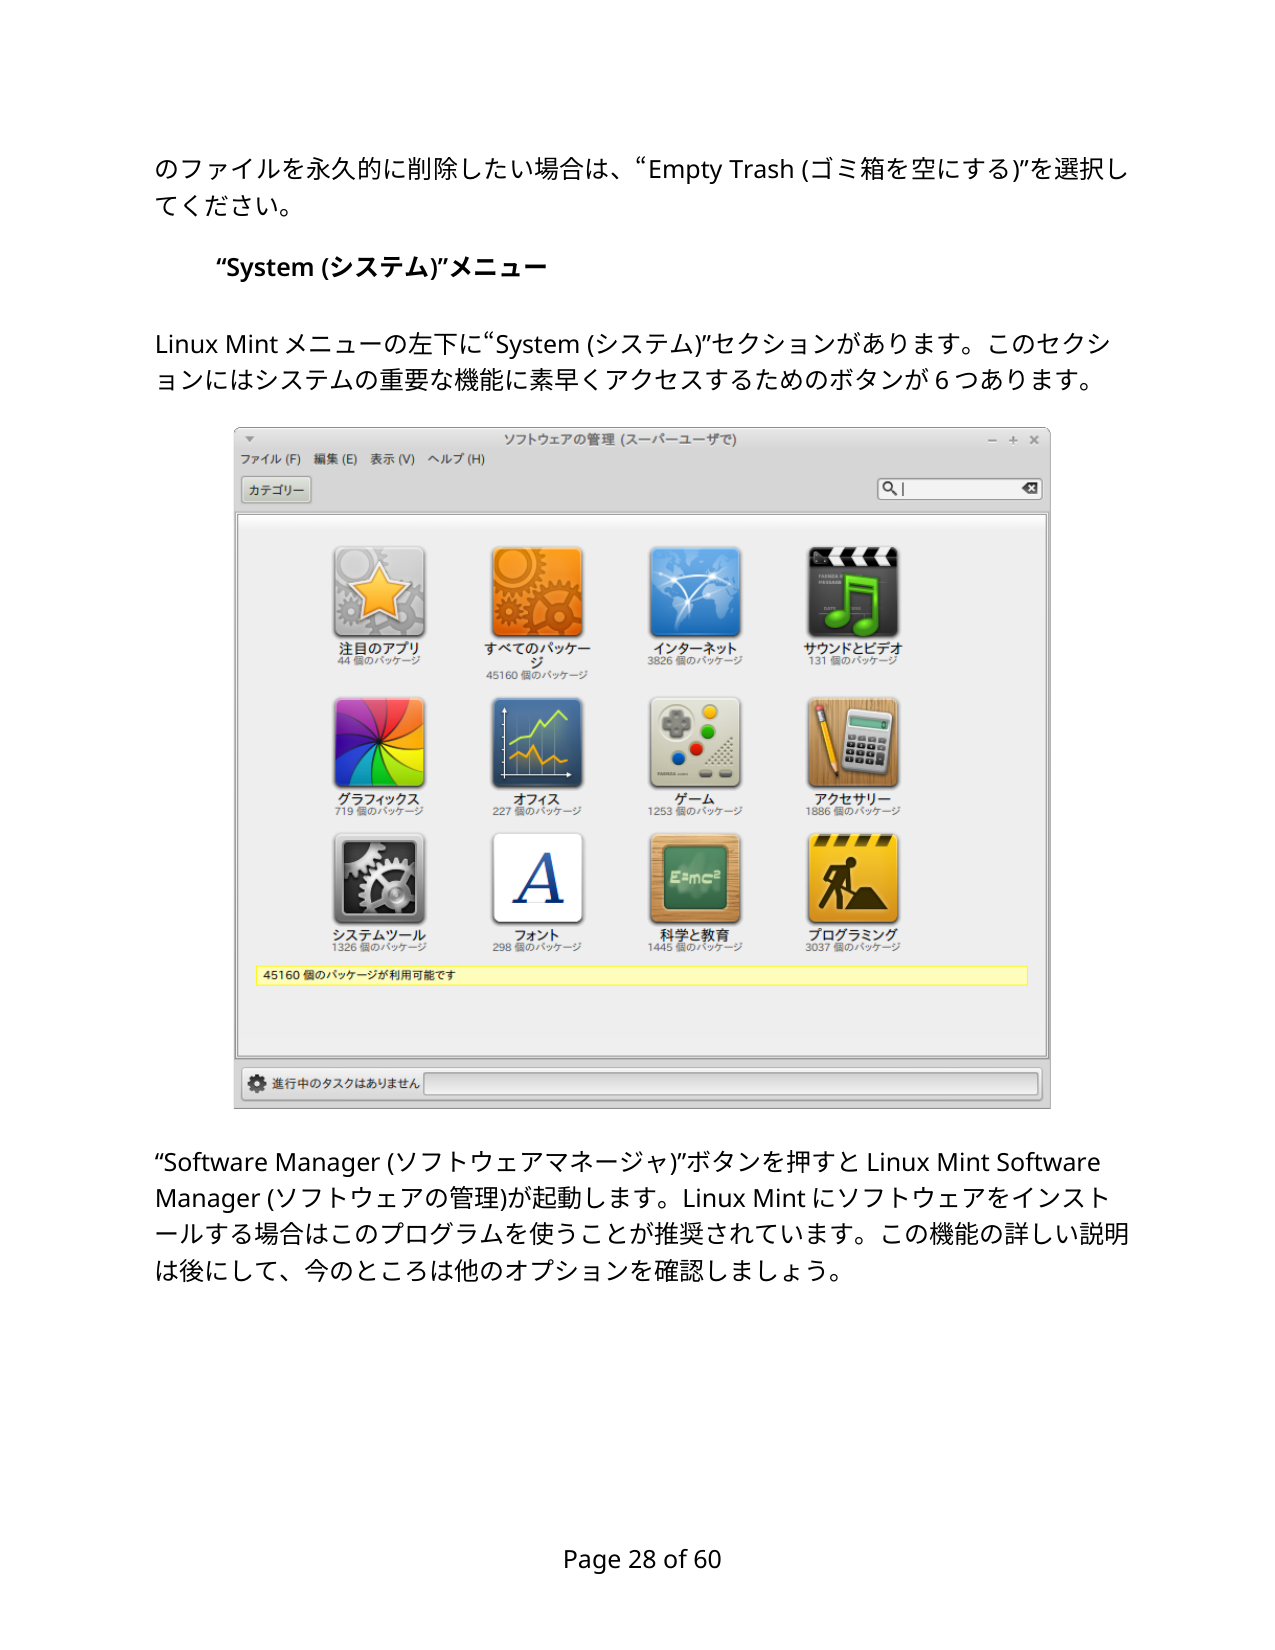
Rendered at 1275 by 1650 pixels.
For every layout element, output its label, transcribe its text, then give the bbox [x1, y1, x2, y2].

picture [233, 427, 1051, 1109]
text Linux Mintメニューの左下に“System (システム)”セクションがあります。このセクションにはシステムの重要な機能に素早くアクセスするためのボタンが6つあります。 [154, 324, 1130, 397]
text のファイルを永久的に削除したい場合は、“Empty Trash (ゴミ箱を空にする)”を選択してください。 [154, 150, 1130, 222]
subtitle “System (システム)”メニュー [154, 247, 1130, 284]
